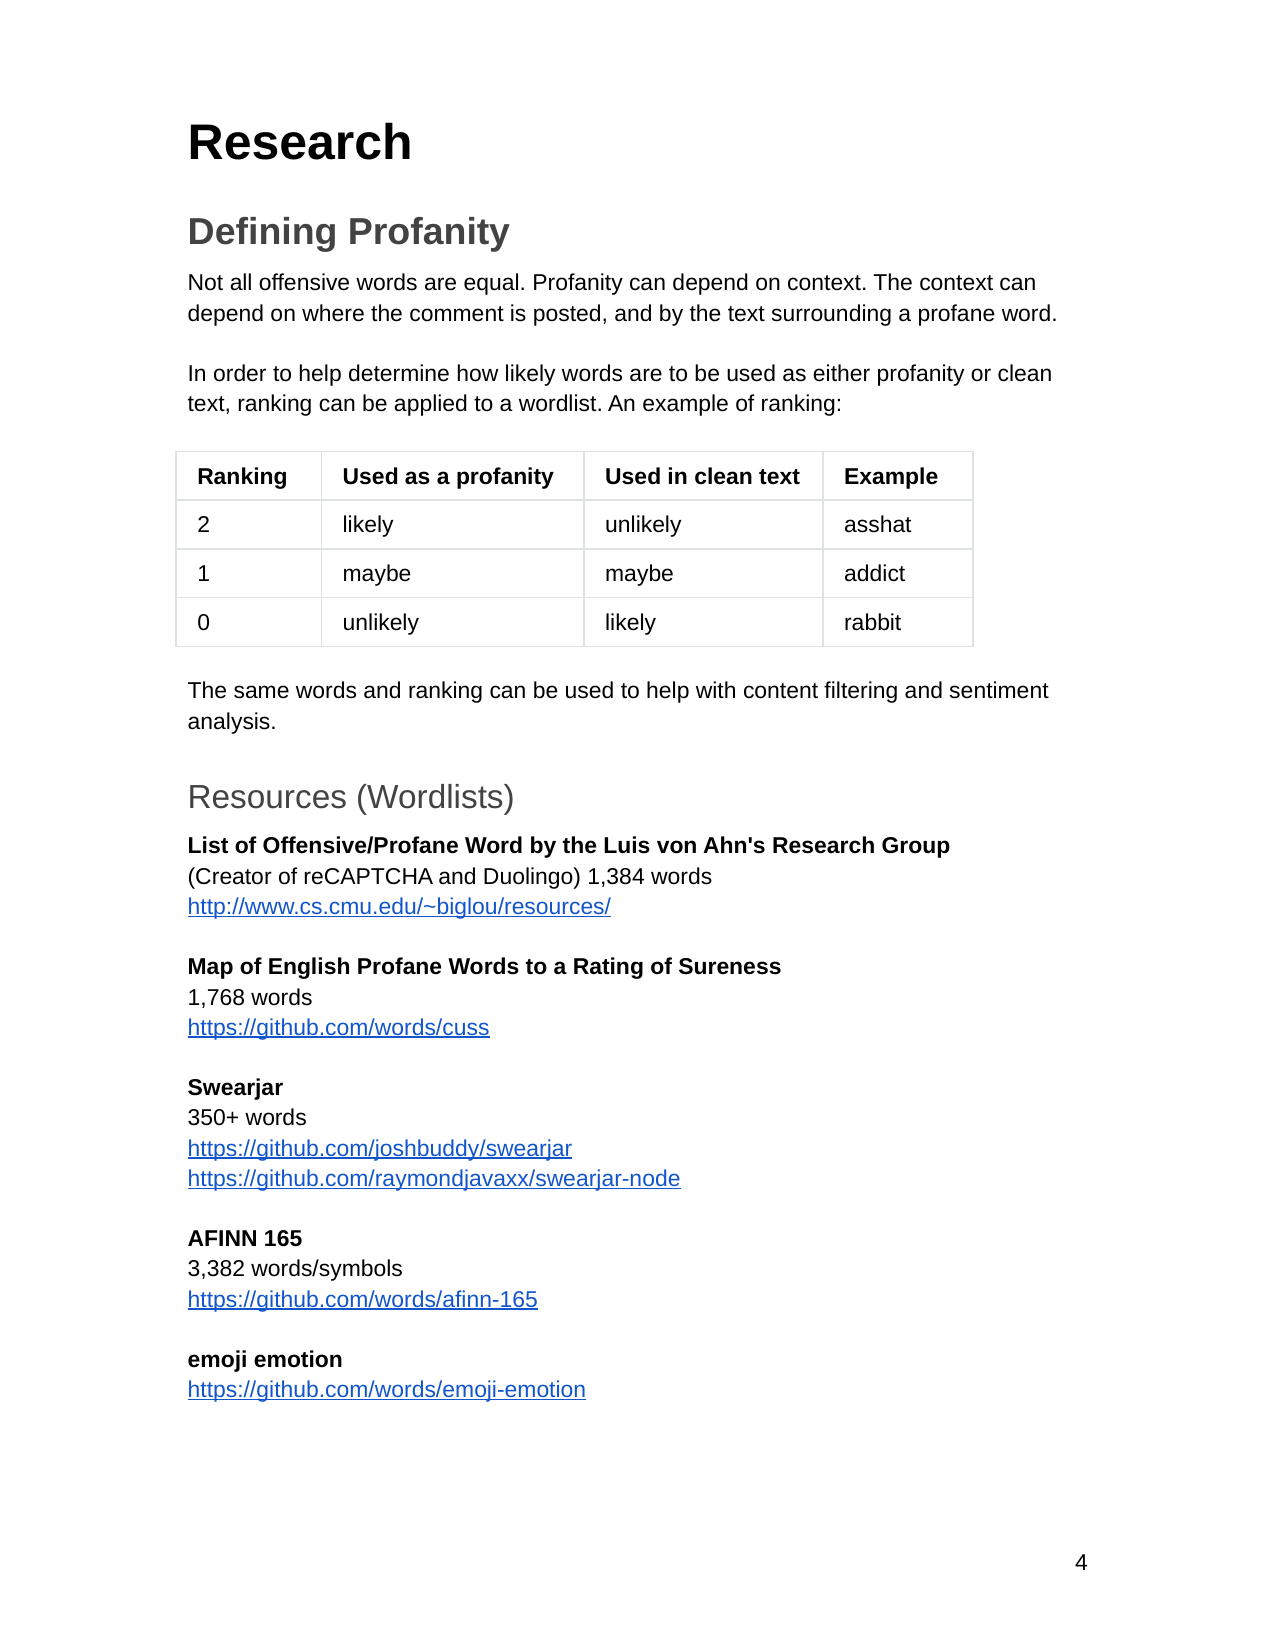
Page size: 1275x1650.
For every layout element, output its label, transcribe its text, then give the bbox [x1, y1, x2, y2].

text The same words and ranking can be used to help with content filtering and sentiment analysis. [187, 677, 1087, 734]
table_cell rabbit [824, 598, 972, 646]
subtitle Resources (Wordlists) [187, 777, 1087, 816]
table_cell addict [824, 550, 972, 597]
text In order to help determine how likely words are to be used as either profanity or clean text, ranking can be applied to a wordlist. An example of ranking: [187, 360, 1087, 417]
table_header Ranking [177, 452, 321, 499]
text Map of English Profane Words to a Rating of Sureness [187, 953, 1087, 980]
table_cell 2 [177, 501, 321, 548]
table_cell 1 [177, 550, 321, 597]
table_header Used as a profanity [322, 452, 583, 499]
table_header Used in clean text [585, 452, 822, 499]
text https://github.com/words/emoji-emotion [187, 1376, 1087, 1403]
text List of Offensive/Profane Word by the Luis von Ahn's Research Group (Creator of reCAPTCHA and Duolingo) 1,384 words [187, 832, 1087, 889]
table_cell asshat [824, 501, 972, 548]
text https://github.com/raymondjavaxx/swearjar-node [187, 1165, 1087, 1191]
table_cell unlikely [585, 501, 822, 548]
text 3,382 words/symbols [187, 1255, 1087, 1282]
table_cell likely [585, 598, 822, 646]
text Swearjar [187, 1074, 1087, 1101]
text 350+ words [187, 1104, 1087, 1131]
table_cell unlikely [322, 598, 583, 646]
table_header Example [824, 452, 972, 499]
subtitle Defining Profanity [187, 209, 1087, 253]
text emoji emotion [187, 1346, 1087, 1372]
text Not all offensive words are equal. Profanity can depend on context. The context can depend on where the comment is posted, and by the text surrounding a profane word. [187, 269, 1087, 326]
table_cell maybe [585, 550, 822, 597]
text https://github.com/joshbuddy/swearjar [187, 1134, 1087, 1161]
table_cell likely [322, 501, 583, 548]
text https://github.com/words/afinn-165 [187, 1286, 1087, 1312]
text AFINN 165 [187, 1225, 1087, 1252]
subtitle Research [187, 112, 1087, 170]
table_cell 0 [177, 598, 321, 646]
text https://github.com/words/cuss [187, 1014, 1087, 1040]
text http://www.cs.cmu.edu/~biglou/resources/ [187, 893, 1087, 919]
text 1,768 words [187, 983, 1087, 1010]
table_cell maybe [322, 550, 583, 597]
